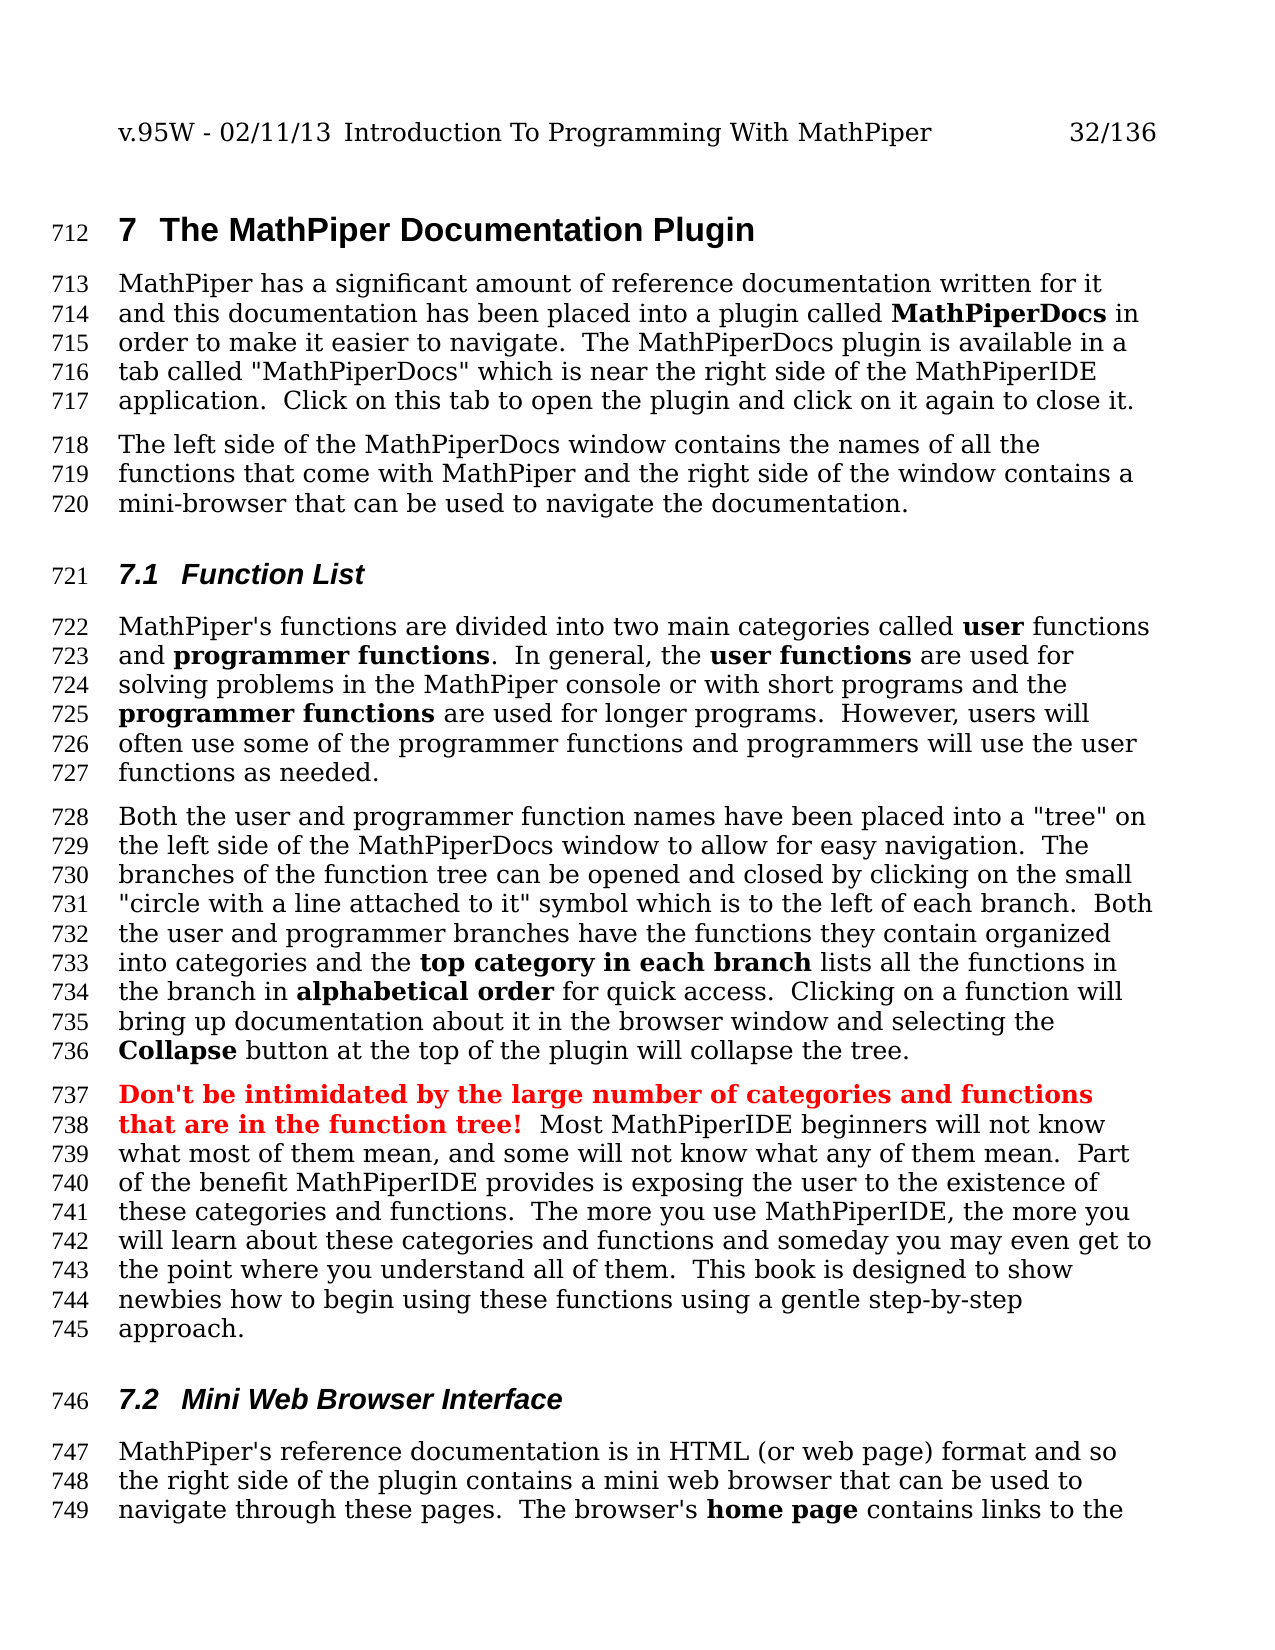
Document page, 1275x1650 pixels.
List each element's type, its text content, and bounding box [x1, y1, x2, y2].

subtitle Mini Web Browser Interface [118, 1382, 1157, 1416]
text Don't be intimidated by the large number of categories and functions that are in the function tree! Most MathPiperIDE beginners will not know what most of them mean, and some will not know what any of them mean. Part of the benefit MathPiperIDE provides is exposing the user to the existence of these categories and functions. The more you use MathPiperIDE, the more you will learn about these categories and functions and someday you may even get to the point where you understand all of them. This book is designed to show newbies how to begin using these functions using a gentle step-by-step approach. [118, 1080, 1157, 1343]
text MathPiper has a significant amount of reference documentation written for it and this documentation has been placed into a plugin called MathPiperDocs in order to make it easier to navigate. The MathPiperDocs plugin is available in a tab called "MathPiperDocs" which is near the right side of the MathPiperIDE application. Click on this tab to open the plugin and click on it again to close it. [118, 269, 1157, 415]
subtitle Function List [118, 557, 1157, 591]
subtitle The MathPiper Documentation Plugin [118, 210, 1157, 248]
text MathPiper's reference documentation is in HTML (or web page) format and so the right side of the plugin contains a mini web browser that can be used to navigate through these pages. The browser's home page contains links to the [118, 1437, 1157, 1524]
text Both the user and programmer function names have been placed into a "tree" on the left side of the MathPiperDocs window to allow for easy navigation. The branches of the function tree can be opened and closed by clicking on the small "circle with a line attached to it" symbol which is to the left of each branch. Both the user and programmer branches have the functions they contain organized into categories and the top category in each branch lists all the functions in the branch in alphabetical order for quick access. Clicking on a function will bring up documentation about it in the browser window and selecting the Collapse button at the top of the plugin will collapse the tree. [118, 802, 1157, 1065]
text The left side of the MathPiperDocs window contains the names of all the functions that come with MathPiper and the right side of the window contains a mini-browser that can be used to navigate the documentation. [118, 430, 1157, 518]
text MathPiper's functions are divided into two main categories called user functions and programmer functions. In general, the user functions are used for solving problems in the MathPiper console or with short programs and the programmer functions are used for longer programs. However, users will often use some of the programmer functions and programmers will use the user functions as needed. [118, 611, 1157, 787]
